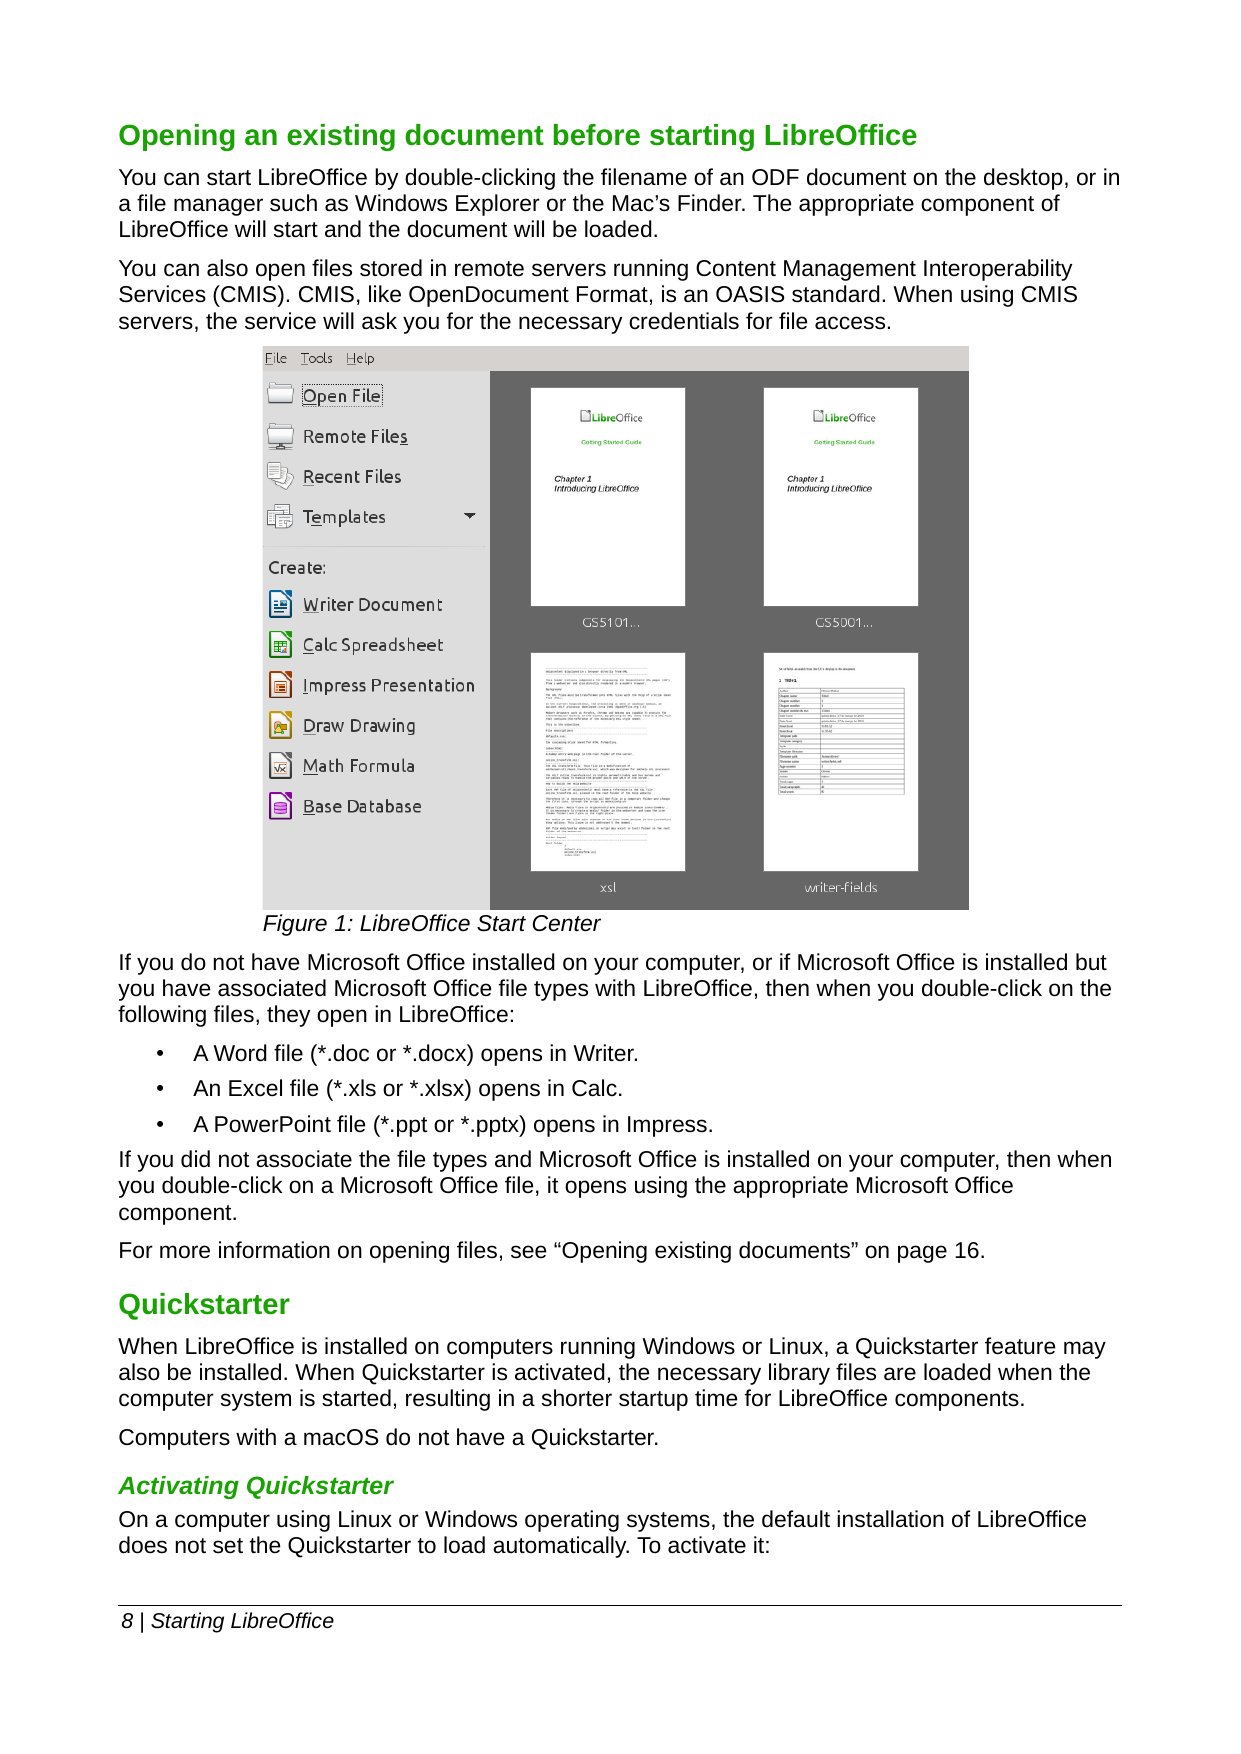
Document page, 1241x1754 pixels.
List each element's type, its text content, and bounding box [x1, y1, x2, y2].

subtitle Quickstarter [118, 1287, 1122, 1321]
text You can also open files stored in remote servers running Content Management Interoperability Services (CMIS). CMIS, like OpenDocument Format, is an OASIS standard. When using CMIS servers, the service will ask you for the necessary credentials for file access. [118, 255, 1122, 334]
text If you do not have Microsoft Office installed on your computer, or if Microsoft Office is installed but you have associated Microsoft Office file types with LibreOffice, then when you double-click on the following files, they open in LibreOffice: [118, 948, 1122, 1028]
text Computers with a macOS do not have a Quickstarter. [118, 1424, 1122, 1451]
text For more information on opening files, see “Opening existing documents” on page 16. [118, 1237, 1122, 1264]
text If you did not associate the file types and Microsoft Office is installed on your computer, then when you double-click on a Microsoft Office file, it opens using the appropriate Microsoft Office component. [118, 1146, 1122, 1225]
list An Excel file (*.xls or *.xlsx) opens in Calc. [156, 1075, 1122, 1102]
picture [262, 346, 969, 910]
text When LibreOffice is installed on computers running Windows or Linux, a Quickstarter feature may also be installed. When Quickstarter is activated, the necessary library files are loaded when the computer system is started, resulting in a shorter startup time for LibreOffice components. [118, 1333, 1122, 1412]
list A PowerPoint file (*.ppt or *.pptx) opens in Impress. [156, 1111, 1122, 1137]
text Figure 1: LibreOffice Start Center [263, 347, 978, 936]
list A Word file (*.doc or *.docx) opens in Writer. [156, 1040, 1122, 1066]
subtitle Opening an existing document before starting LibreOffice [118, 118, 1122, 152]
subtitle Activating Quickstarter [118, 1471, 1122, 1500]
text On a computer using Linux or Windows operating systems, the default installation of LibreOffice does not set the Quickstarter to load automatically. To activate it: [118, 1506, 1122, 1558]
text You can start LibreOffice by double-clicking the filename of an ODF document on the desktop, or in a file manager such as Windows Explorer or the Mac’s Finder. The appropriate component of LibreOffice will start and the document will be loaded. [118, 163, 1122, 242]
